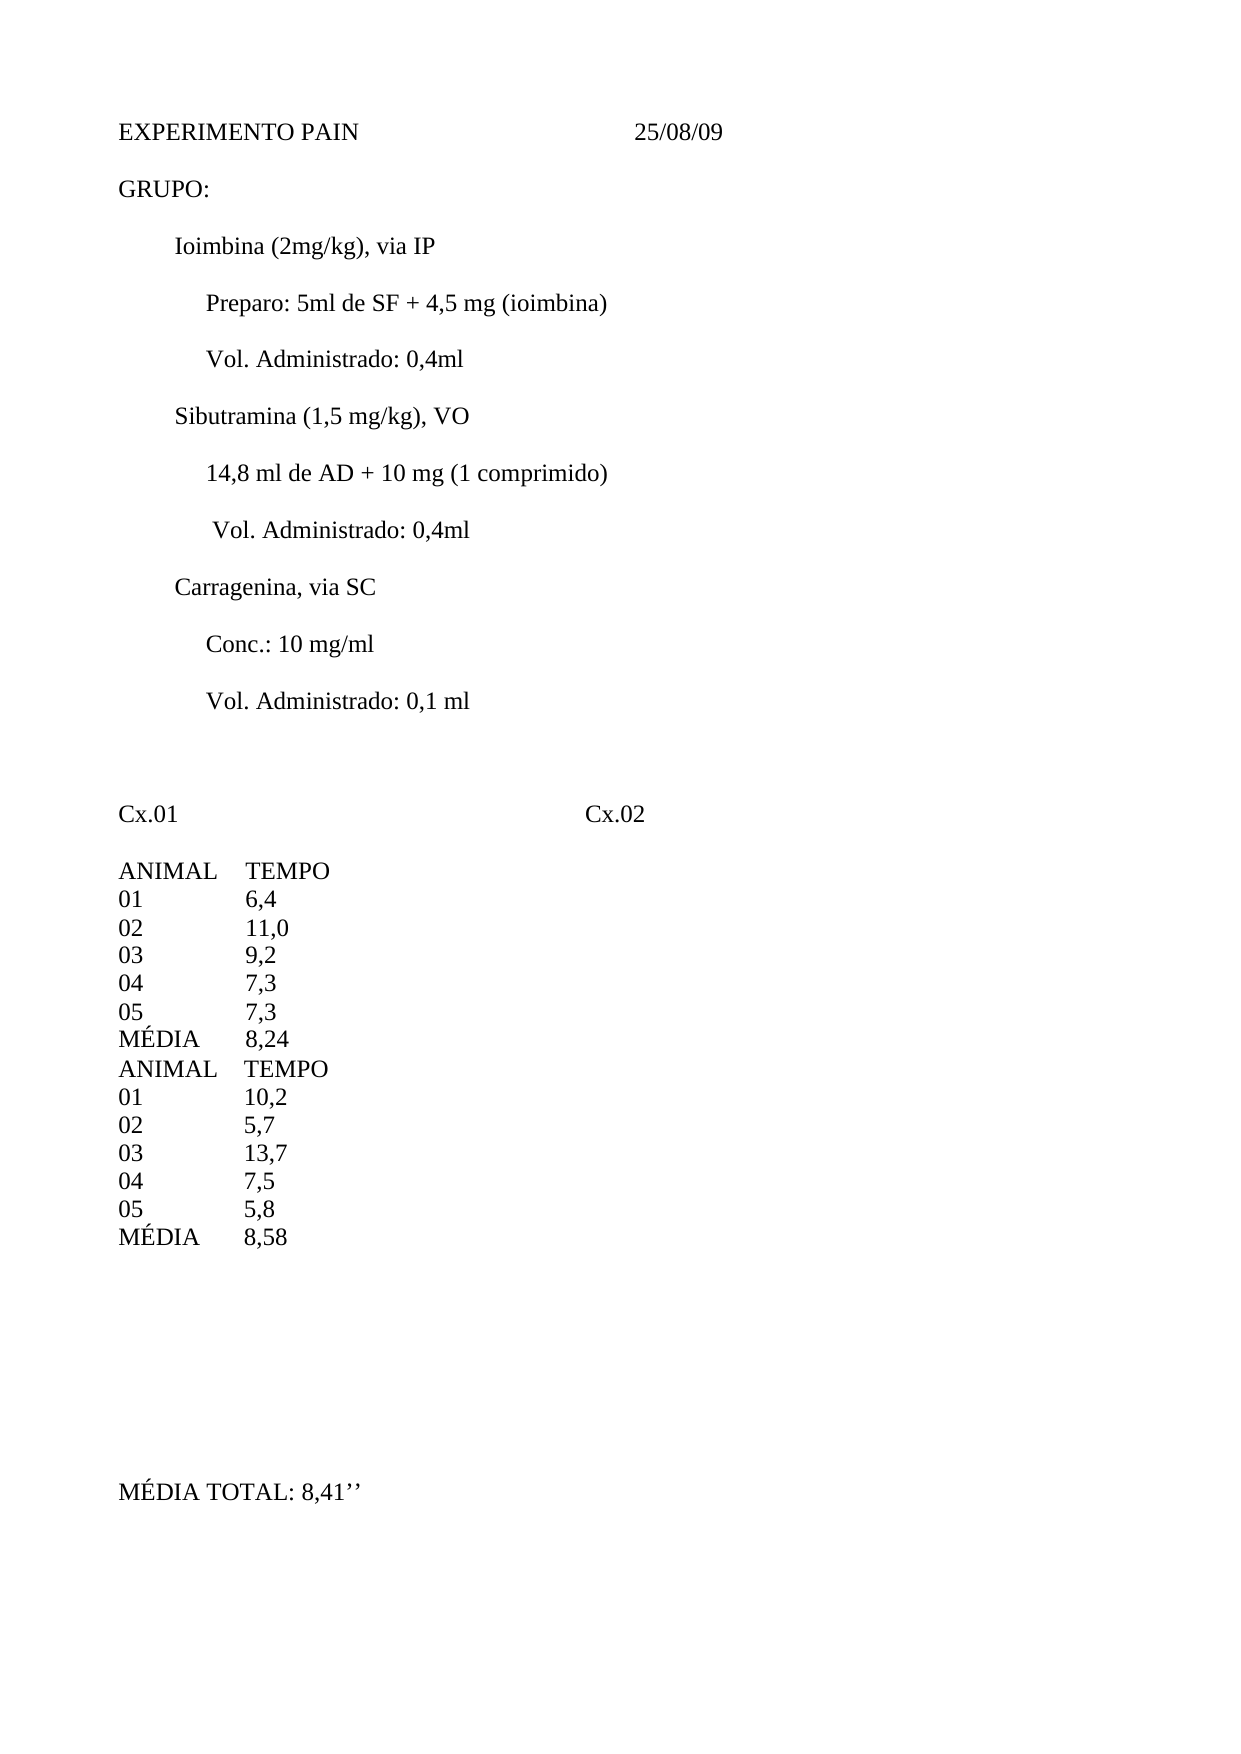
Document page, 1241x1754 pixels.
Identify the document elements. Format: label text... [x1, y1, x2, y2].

text Vol. Administrado: 0,4ml [118, 346, 1122, 373]
text MÉDIA TOTAL: 8,41’’ [118, 1478, 1122, 1506]
text Vol. Administrado: 0,1 ml [118, 687, 1122, 714]
text Vol. Administrado: 0,4ml [118, 516, 1122, 544]
table_cell 03 [118, 941, 245, 969]
table_cell MÉDIA [118, 1025, 245, 1055]
table_cell 5,7 [244, 1111, 369, 1139]
table_cell 13,7 [244, 1139, 369, 1167]
table_cell 8,24 [245, 1025, 372, 1055]
text EXPERIMENTO PAIN 25/08/09 [118, 118, 1122, 146]
table_cell 05 [118, 998, 245, 1025]
table_cell 11,0 [245, 914, 372, 941]
table_cell 7,3 [245, 970, 372, 998]
text Conc.: 10 mg/ml [118, 630, 1122, 658]
table_cell 01 [118, 886, 245, 914]
table_cell 7,3 [245, 998, 372, 1025]
table_cell 05 [118, 1195, 244, 1223]
table_cell 04 [118, 970, 245, 998]
table_header TEMPO [245, 858, 372, 886]
table_header ANIMAL [118, 858, 245, 886]
text Cx.01 Cx.02 [118, 801, 1122, 828]
table_cell 03 [118, 1139, 244, 1167]
table_cell 04 [118, 1167, 244, 1195]
table_cell 10,2 [244, 1083, 369, 1111]
table_header TEMPO [244, 1055, 369, 1083]
text GRUPO: [118, 175, 1122, 203]
text Carragenina, via SC [118, 573, 1122, 601]
text Ioimbina (2mg/kg), via IP [118, 232, 1122, 259]
table_header ANIMAL [118, 1055, 244, 1083]
text Sibutramina (1,5 mg/kg), VO [118, 402, 1122, 430]
table_cell MÉDIA [118, 1223, 244, 1251]
table_cell 02 [118, 914, 245, 941]
table_cell 02 [118, 1111, 244, 1139]
table_cell 6,4 [245, 886, 372, 914]
text 14,8 ml de AD + 10 mg (1 comprimido) [118, 459, 1122, 487]
table_cell 5,8 [244, 1195, 369, 1223]
text Preparo: 5ml de SF + 4,5 mg (ioimbina) [118, 289, 1122, 316]
table_cell 01 [118, 1083, 244, 1111]
table_cell 8,58 [244, 1223, 369, 1251]
table_cell 9,2 [245, 941, 372, 969]
table_cell 7,5 [244, 1167, 369, 1195]
